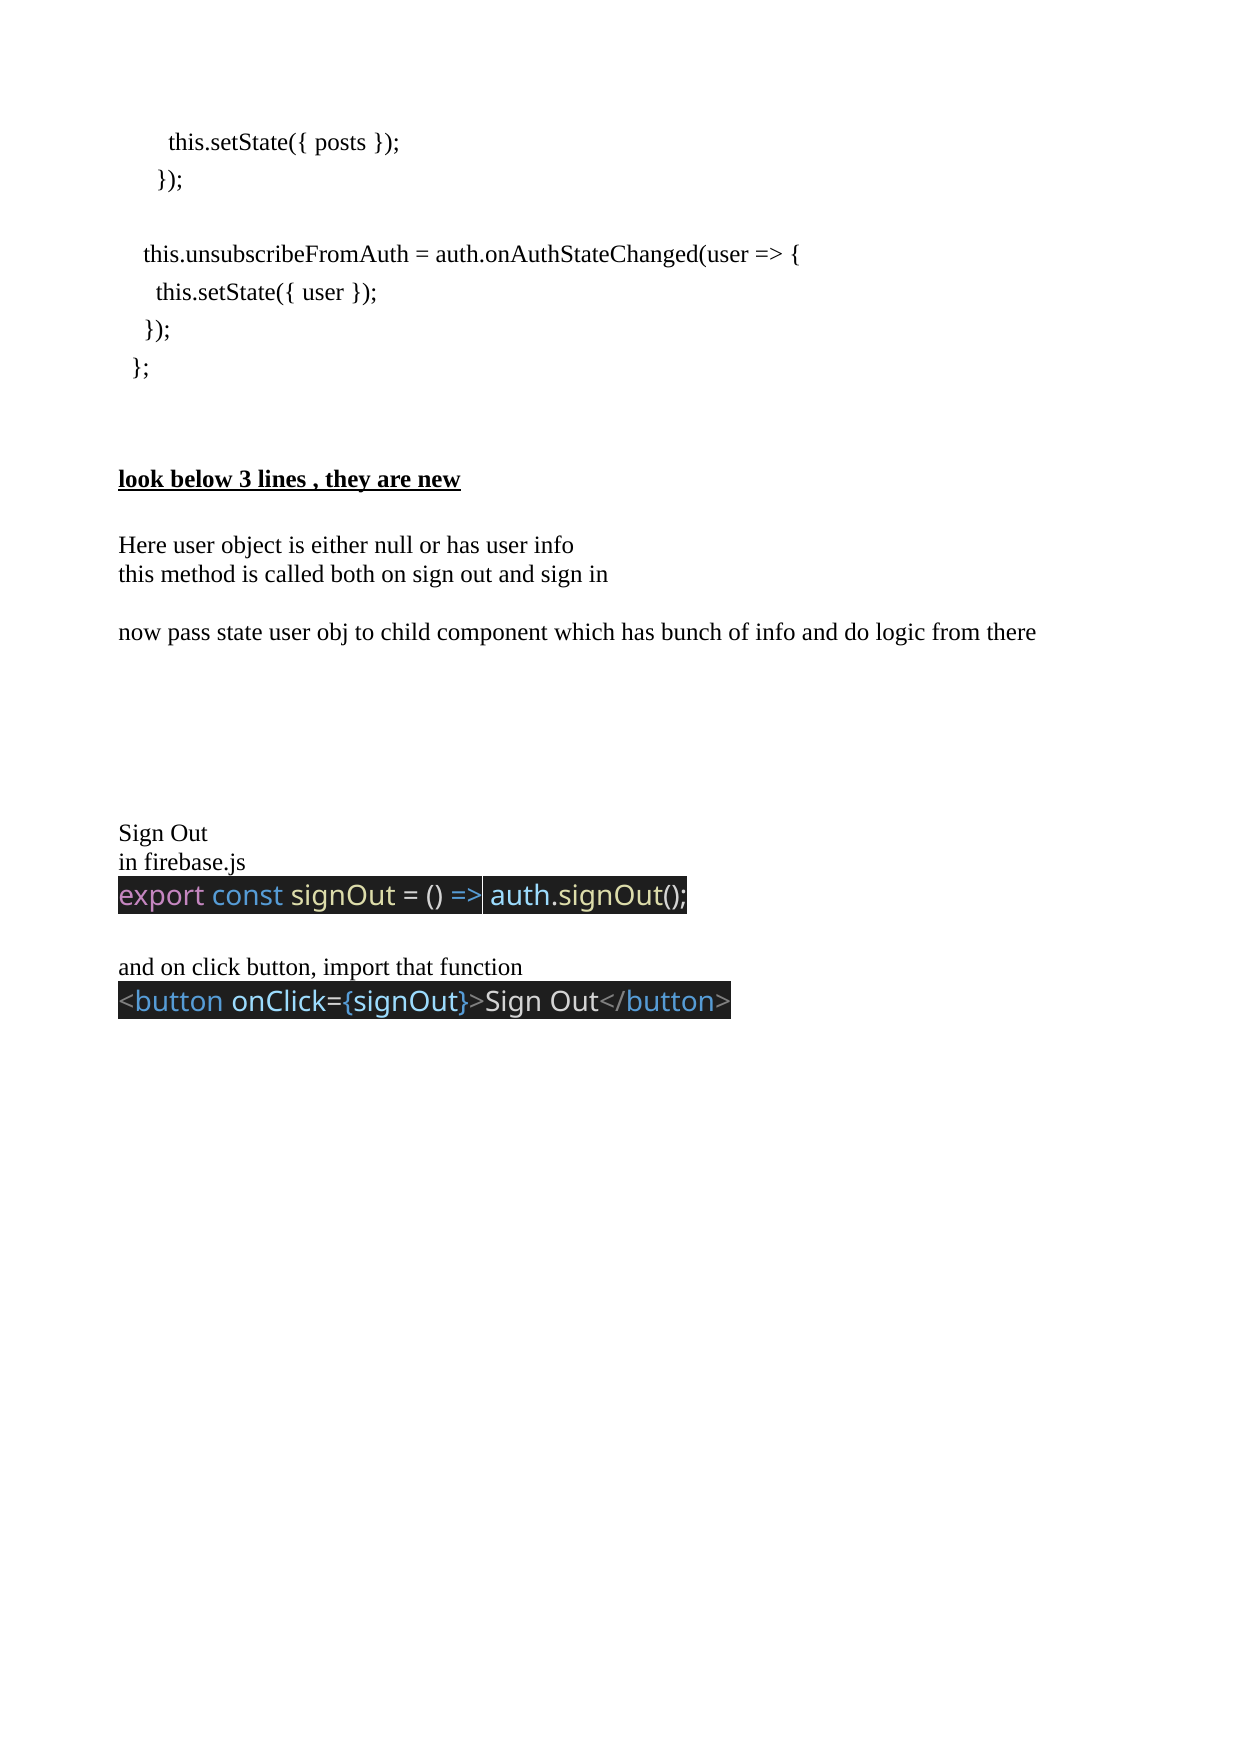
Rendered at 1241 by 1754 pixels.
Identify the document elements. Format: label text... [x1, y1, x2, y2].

text }; [118, 343, 1122, 381]
text export const signOut = () => auth.signOut(); [118, 876, 1122, 914]
text this.setState({ user }); [118, 268, 1122, 306]
text this.setState({ posts }); [118, 118, 1122, 156]
text Sign Out [118, 818, 1122, 847]
text this method is called both on sign out and sign in [118, 559, 1122, 588]
text this.unsubscribeFromAuth = auth.onAuthStateChanged(user => { [118, 231, 1122, 268]
text <button onClick={signOut}>Sign Out</button> [118, 981, 1122, 1019]
text and on click button, import that function [118, 952, 1122, 981]
text }); [118, 306, 1122, 343]
text now pass state user obj to child component which has bunch of info and do logic from there [118, 617, 1122, 646]
text Here user object is either null or has user info [118, 531, 1122, 559]
text in firebase.js [118, 847, 1122, 876]
text }); [118, 156, 1122, 193]
text look below 3 lines , they are new [118, 456, 1122, 493]
